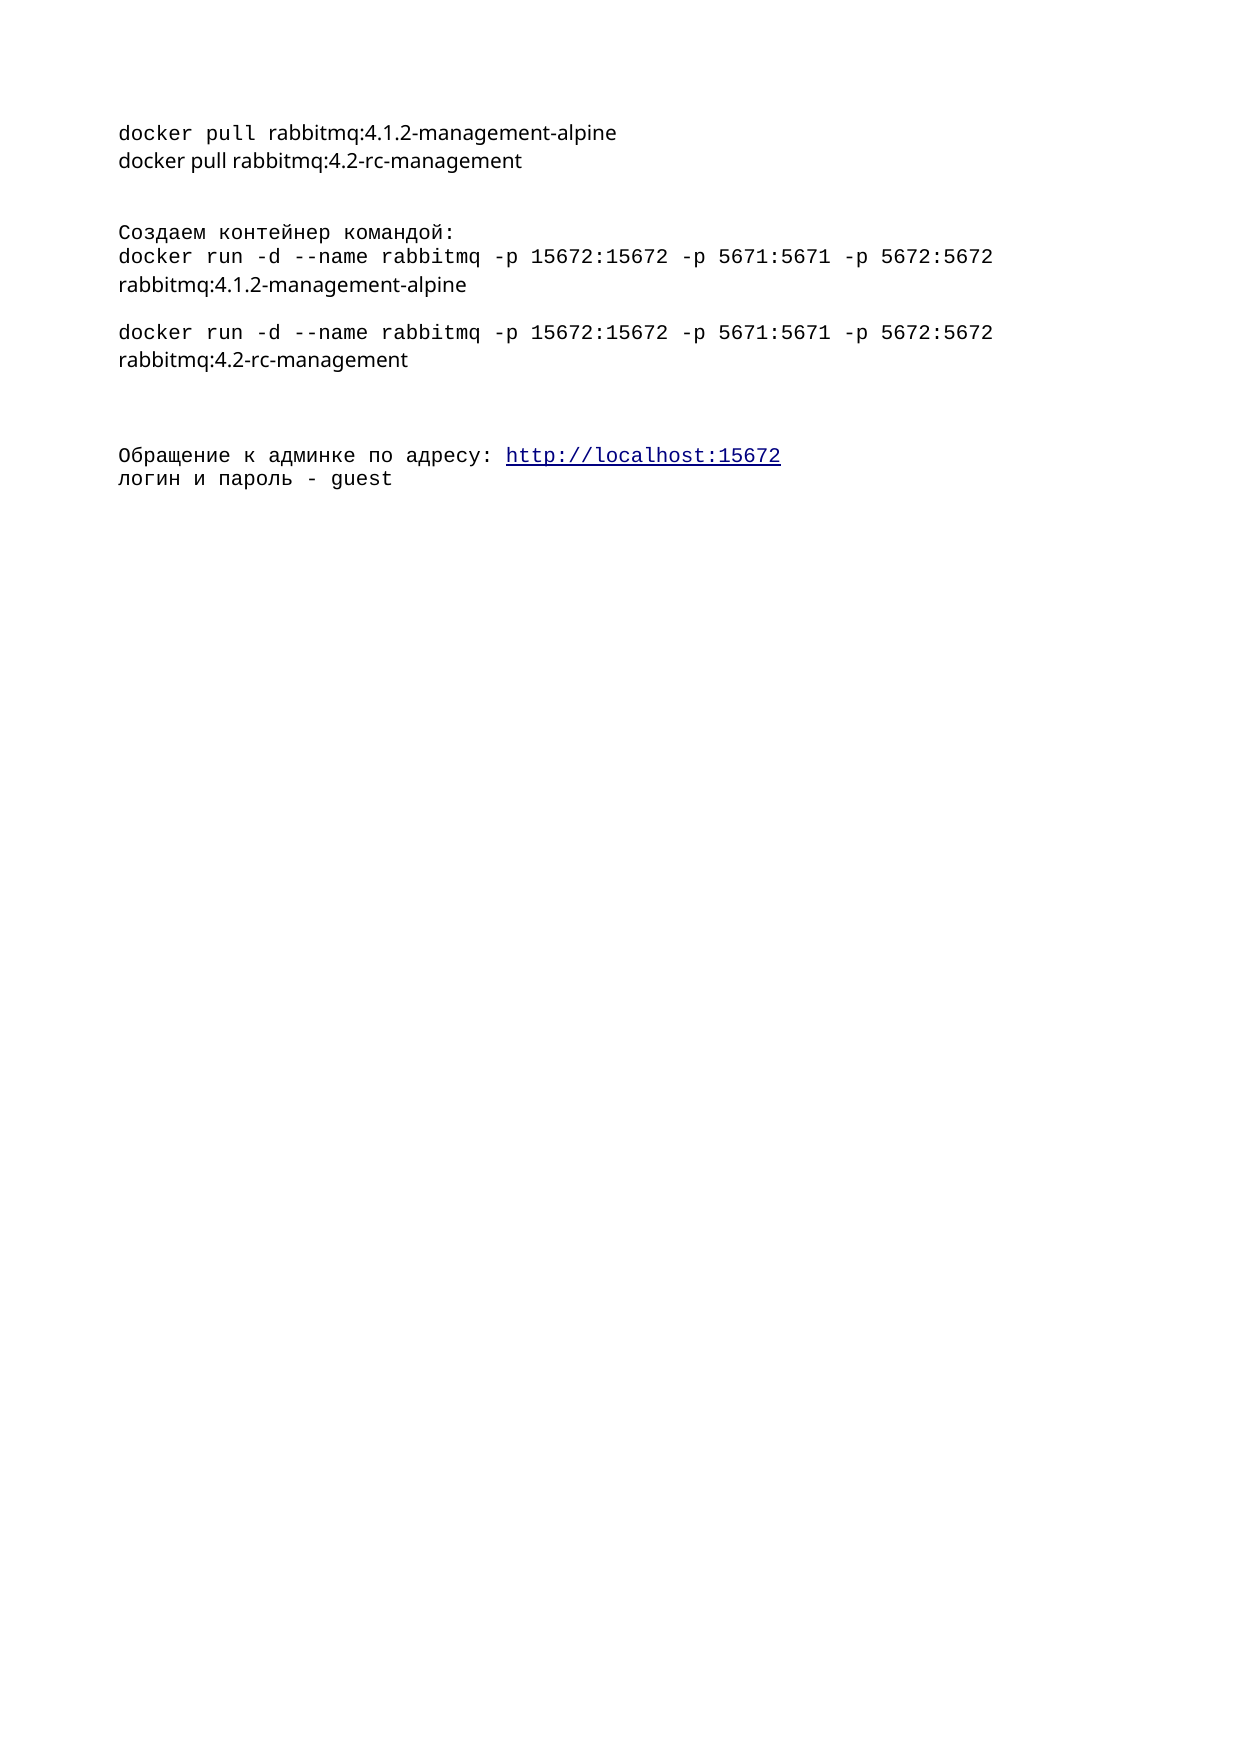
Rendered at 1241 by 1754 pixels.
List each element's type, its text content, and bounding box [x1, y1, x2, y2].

text Обращение к админке по адресу: http://localhost:15672 [118, 445, 1122, 468]
text docker pull rabbitmq:4.2-rc-management [118, 147, 1122, 175]
text Создаем контейнер командой: [118, 222, 1122, 246]
text логин и пароль - guest [118, 468, 1122, 516]
text docker run -d --name rabbitmq -p 15672:15672 -p 5671:5671 -p 5672:5672 rabbitmq:4.2-rc-management [118, 322, 1122, 374]
text docker run -d --name rabbitmq -p 15672:15672 -p 5671:5671 -p 5672:5672 rabbitmq:4.1.2-management-alpine [118, 246, 1122, 298]
text docker pull rabbitmq:4.1.2-management-alpine [118, 118, 1122, 147]
